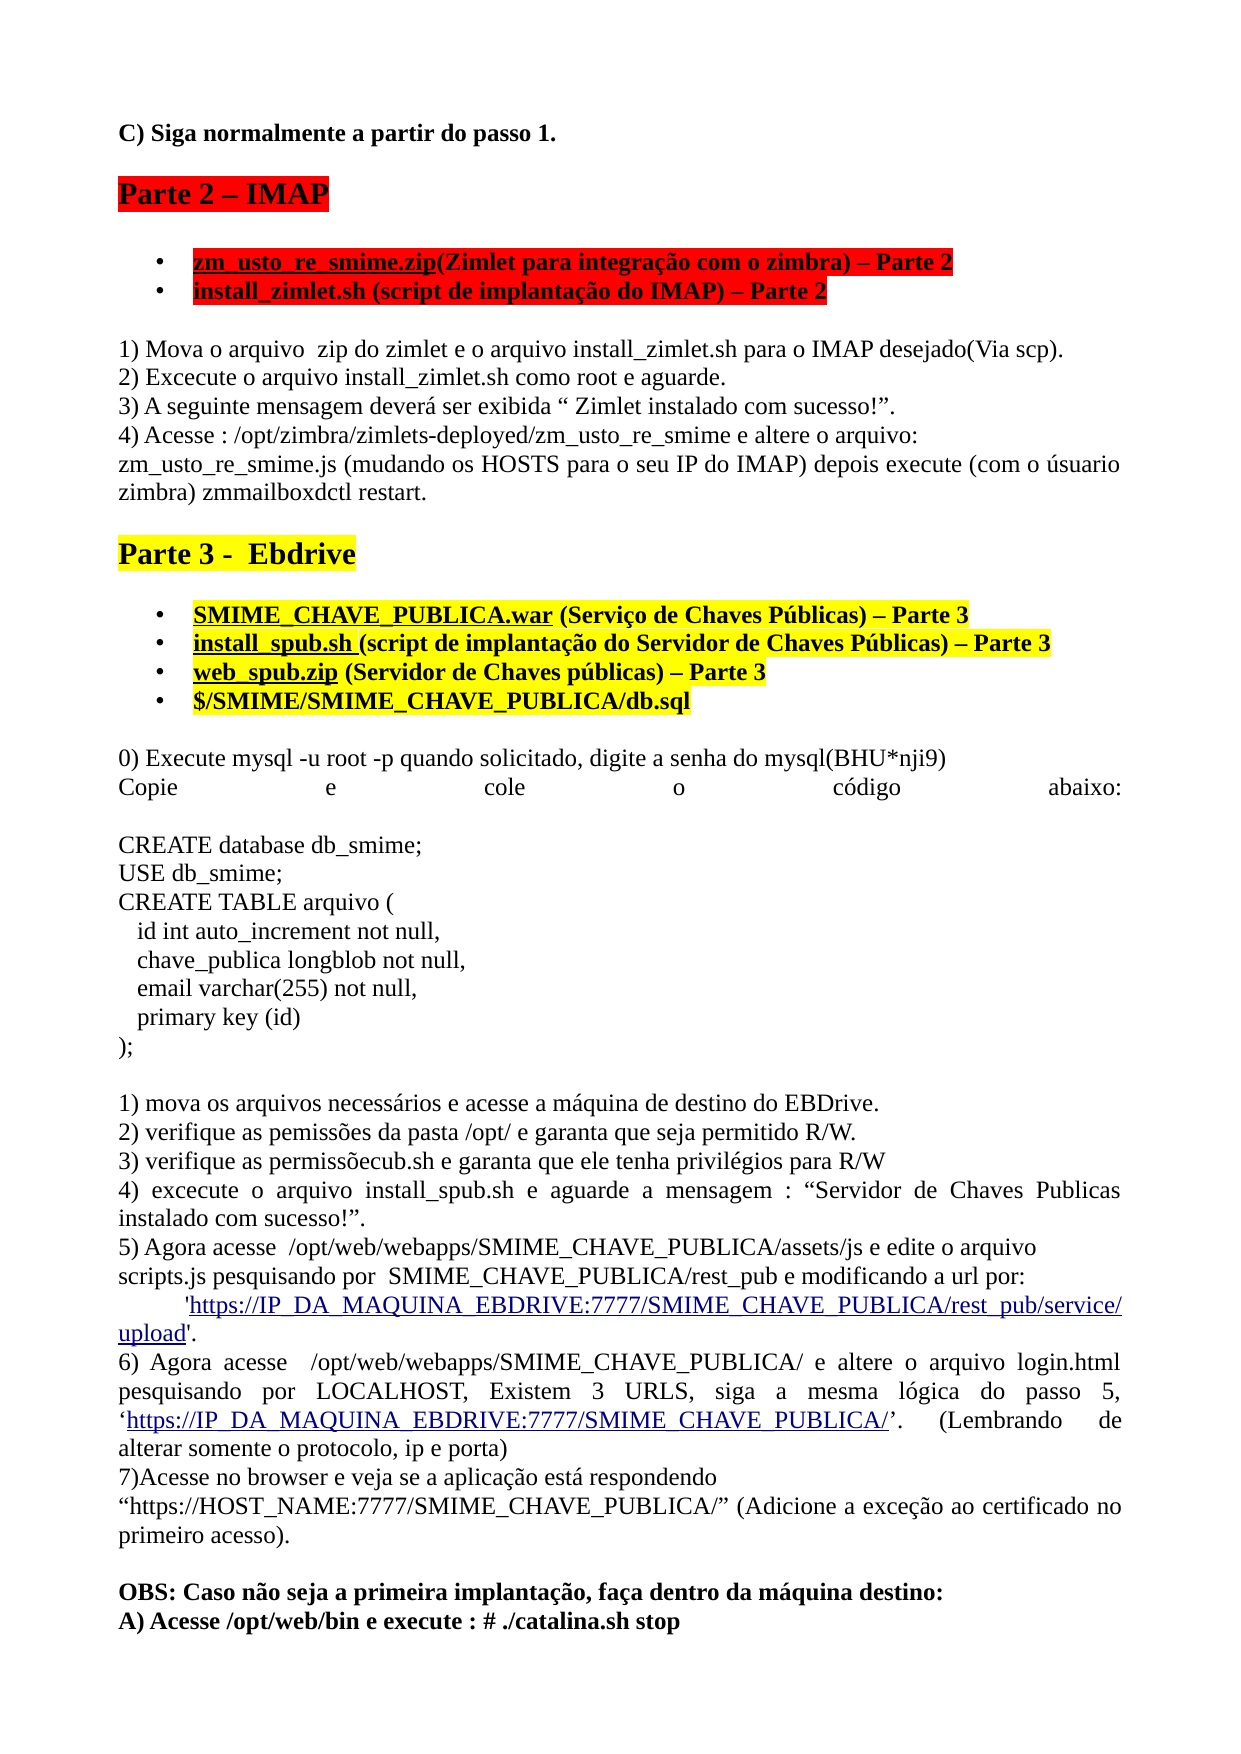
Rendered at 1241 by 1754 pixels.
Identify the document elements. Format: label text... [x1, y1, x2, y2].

text 3) verifique as permissõecub.sh e garanta que ele tenha privilégios para R/W [118, 1146, 1122, 1175]
text primary key (id) [118, 1002, 1122, 1031]
text id int auto_increment not null, [118, 916, 1122, 945]
text Copie e cole o código abaixo: CREATE database db_smime; [118, 772, 1122, 858]
text 4) Acesse : /opt/zimbra/zimlets-deployed/zm_usto_re_smime e altere o arquivo: [118, 420, 1122, 449]
text chave_publica longblob not null, [118, 945, 1122, 973]
list web_spub.zip (Servidor de Chaves públicas) – Parte 3 [156, 657, 1122, 686]
text “https://HOST_NAME:7777/SMIME_CHAVE_PUBLICA/” (Adicione a exceção ao certificado no primeiro acesso). [118, 1491, 1122, 1548]
text CREATE TABLE arquivo ( [118, 887, 1122, 916]
text 3) A seguinte mensagem deverá ser exibida “ Zimlet instalado com sucesso!”. [118, 391, 1122, 420]
text zm_usto_re_smime.js (mudando os HOSTS para o seu IP do IMAP) depois execute (com o úsuario zimbra) zmmailboxdctl restart. [118, 449, 1122, 506]
text ); [118, 1031, 1122, 1060]
text USE db_smime; [118, 858, 1122, 887]
text 6) Agora acesse /opt/web/webapps/SMIME_CHAVE_PUBLICA/ e altere o arquivo login.html pesquisando por LOCALHOST, Existem 3 URLS, siga a mesma lógica do passo 5, ‘https://IP_DA_MAQUINA_EBDRIVE:7777/SMIME_CHAVE_PUBLICA/’. (Lembrando de alterar somente o protocolo, ip e porta) [118, 1347, 1122, 1462]
text 1) Mova o arquivo zip do zimlet e o arquivo install_zimlet.sh para o IMAP desejado(Via scp). [118, 334, 1122, 362]
list $/SMIME/SMIME_CHAVE_PUBLICA/db.sql [156, 686, 1122, 715]
text 2) Excecute o arquivo install_zimlet.sh como root e aguarde. [118, 362, 1122, 391]
text email varchar(255) not null, [118, 973, 1122, 1002]
text 7)Acesse no browser e veja se a aplicação está respondendo [118, 1462, 1122, 1491]
text Parte 3 - Ebdrive [118, 535, 1122, 571]
text OBS: Caso não seja a primeira implantação, faça dentro da máquina destino: [118, 1577, 1122, 1606]
text A) Acesse /opt/web/bin e execute : # ./catalina.sh stop [118, 1606, 1122, 1635]
list install_spub.sh (script de implantação do Servidor de Chaves Públicas) – Parte 3 [156, 628, 1122, 657]
text Parte 2 – IMAP [118, 176, 1122, 212]
list SMIME_CHAVE_PUBLICA.war (Serviço de Chaves Públicas) – Parte 3 [156, 600, 1122, 628]
text 4) excecute o arquivo install_spub.sh e aguarde a mensagem : “Servidor de Chaves Publicas instalado com sucesso!”. [118, 1175, 1122, 1232]
list zm_usto_re_smime.zip(Zimlet para integração com o zimbra) – Parte 2 [156, 247, 1122, 276]
text 5) Agora acesse /opt/web/webapps/SMIME_CHAVE_PUBLICA/assets/js e edite o arquivo [118, 1232, 1122, 1261]
text 0) Execute mysql -u root -p quando solicitado, digite a senha do mysql(BHU*nji9) [118, 743, 1122, 772]
list install_zimlet.sh (script de implantação do IMAP) – Parte 2 [156, 276, 1122, 305]
text C) Siga normalmente a partir do passo 1. [118, 118, 1122, 147]
text 1) mova os arquivos necessários e acesse a máquina de destino do EBDrive. [118, 1088, 1122, 1117]
text scripts.js pesquisando por SMIME_CHAVE_PUBLICA/rest_pub e modificando a url por: [118, 1261, 1122, 1290]
text 'https://IP_DA_MAQUINA_EBDRIVE:7777/SMIME_CHAVE_PUBLICA/rest_pub/service/upload'. [118, 1290, 1122, 1347]
text 2) verifique as pemissões da pasta /opt/ e garanta que seja permitido R/W. [118, 1117, 1122, 1146]
